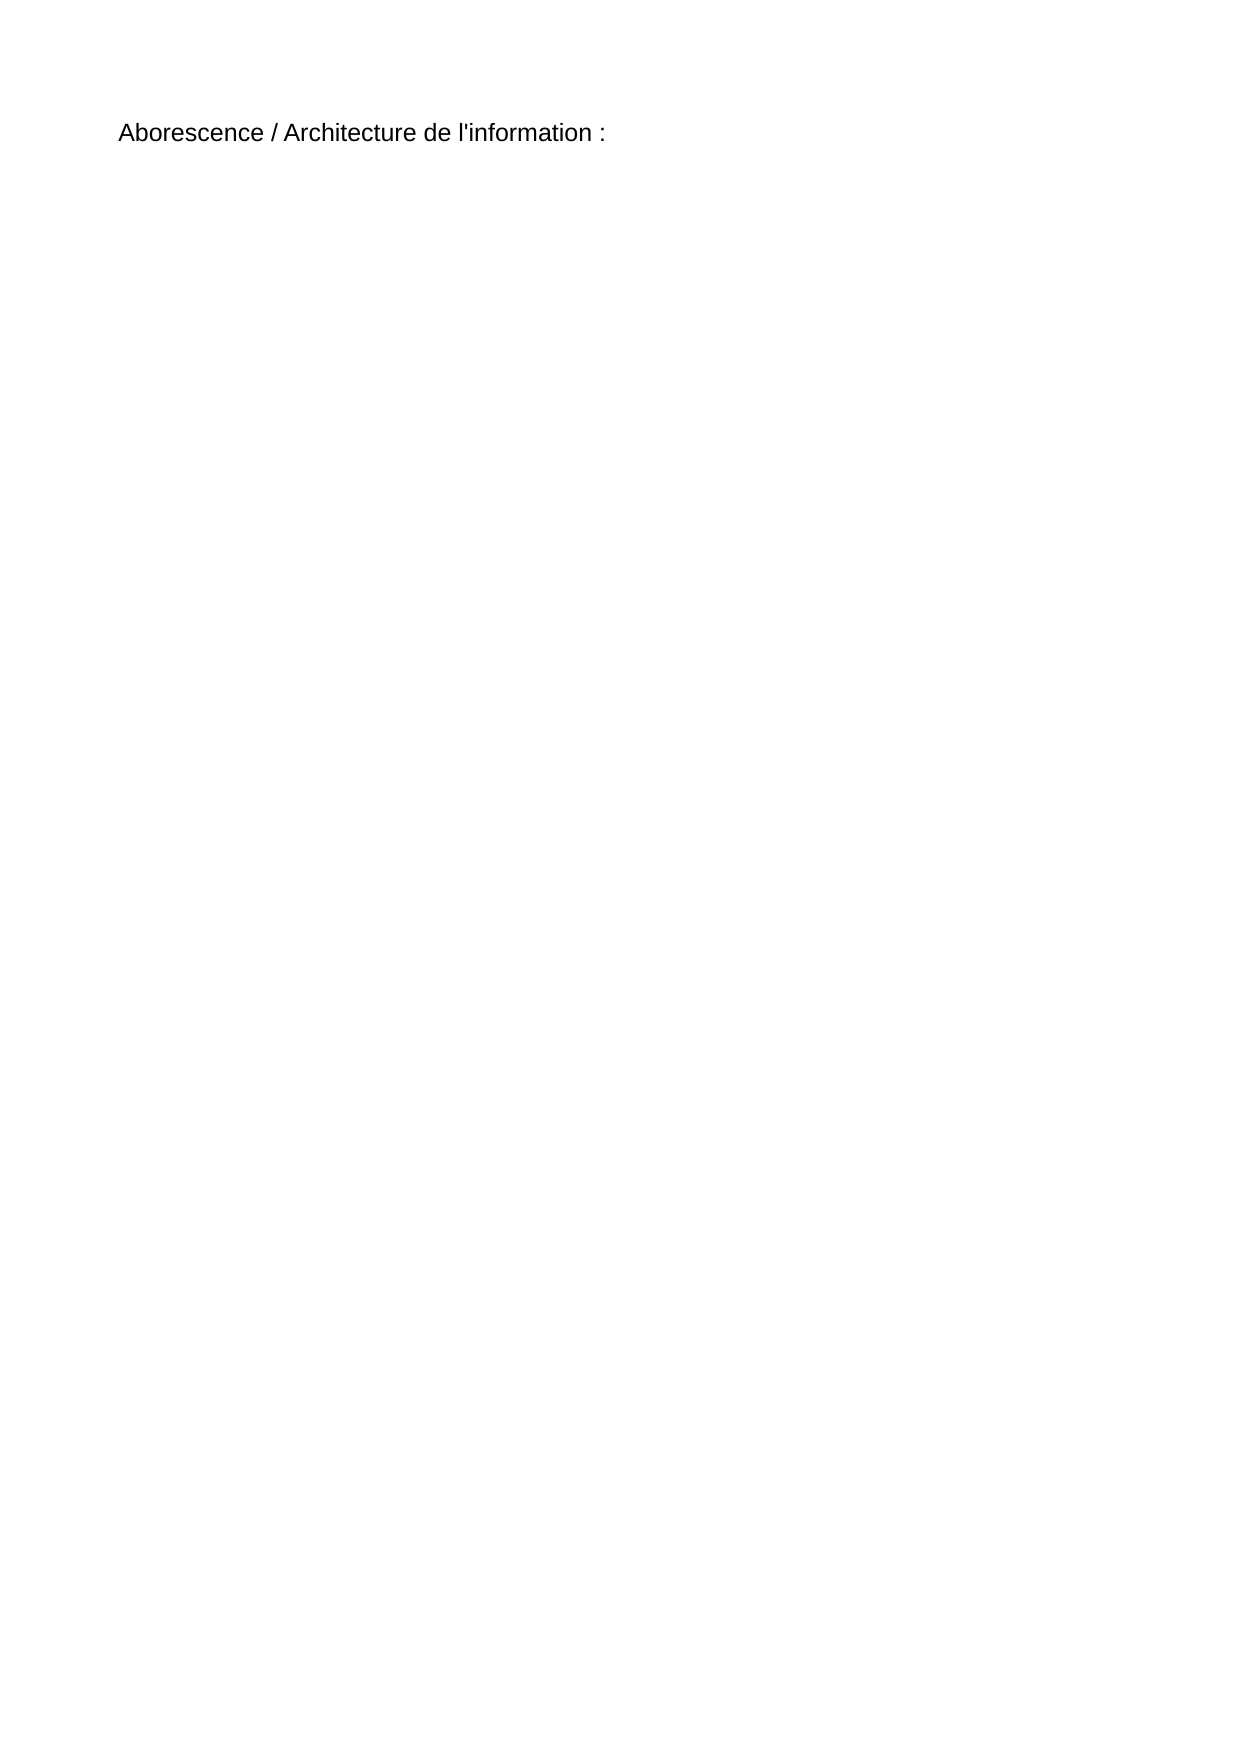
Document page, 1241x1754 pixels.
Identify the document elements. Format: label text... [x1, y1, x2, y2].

text Aborescence / Architecture de l'information : [118, 118, 1122, 147]
